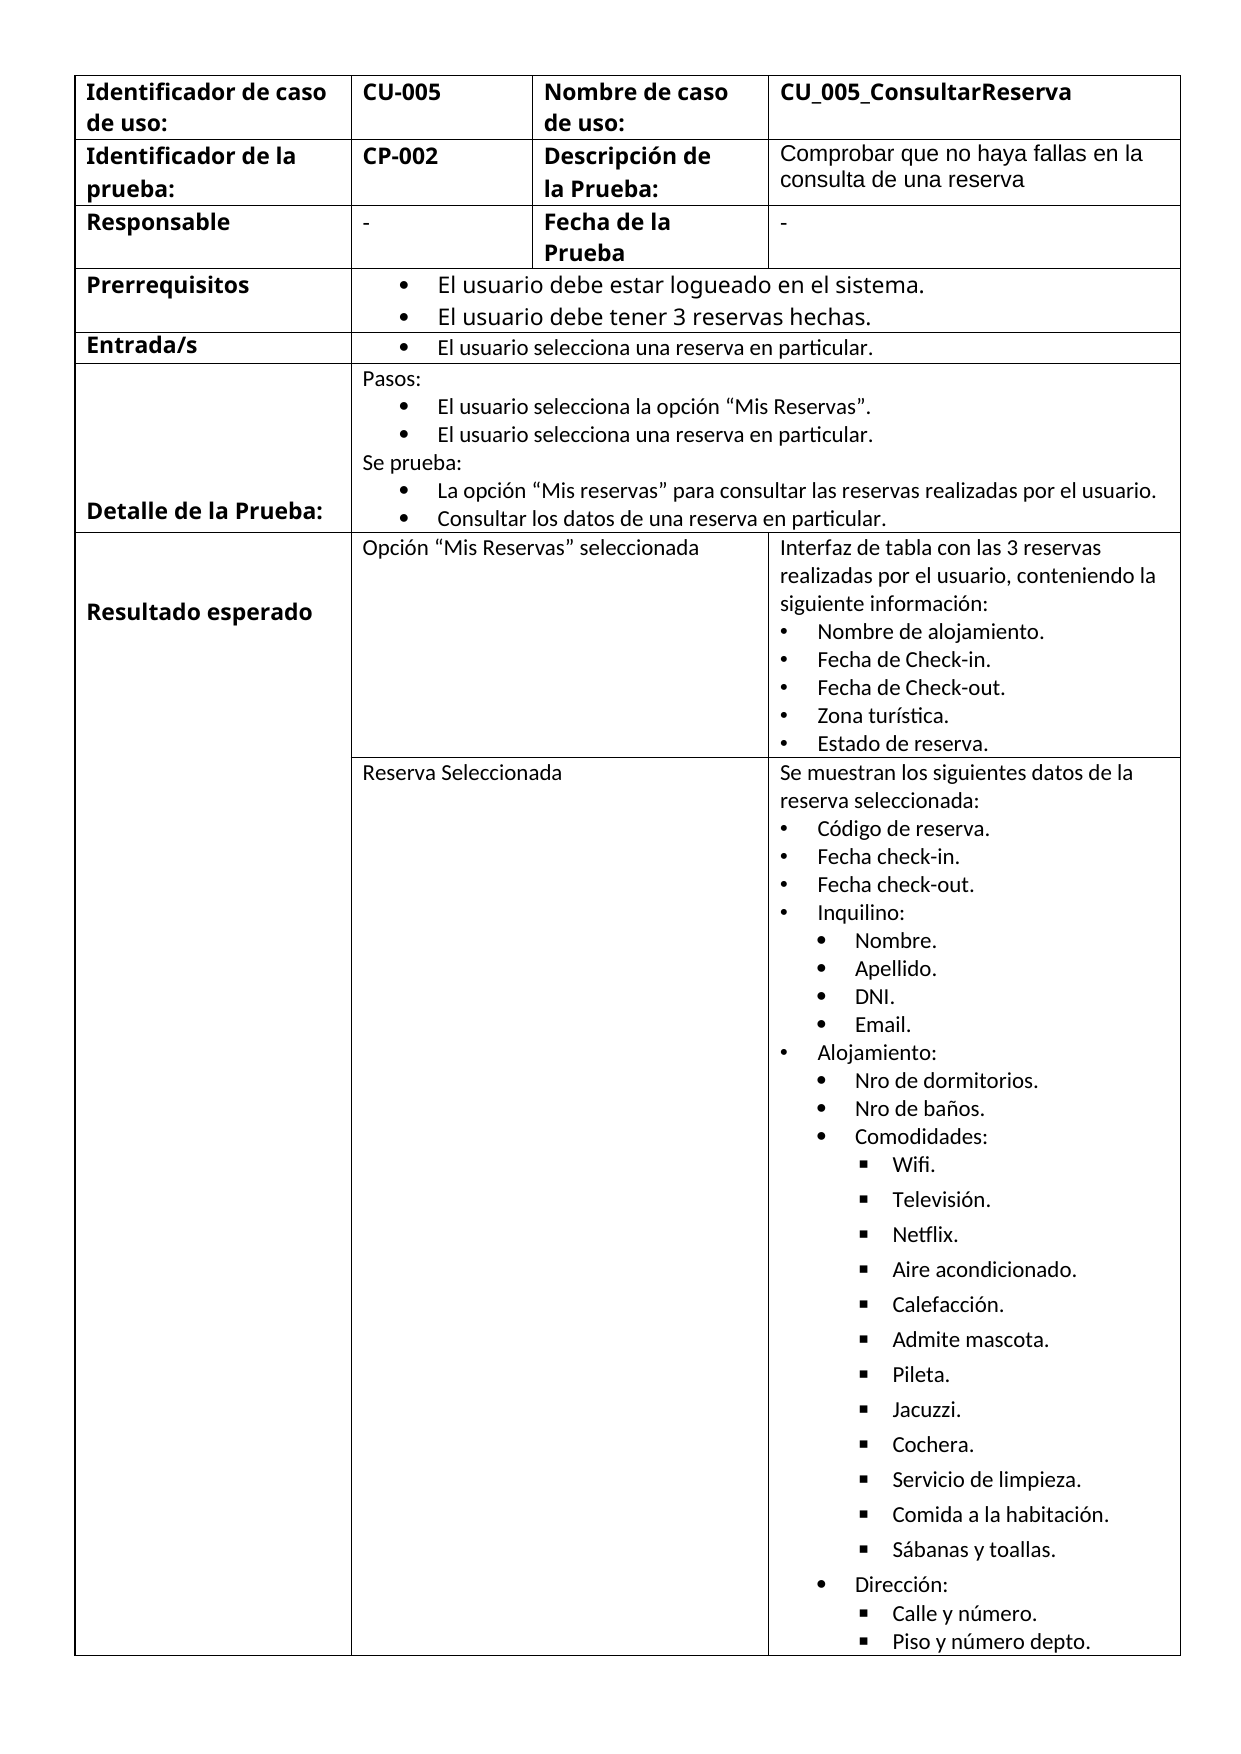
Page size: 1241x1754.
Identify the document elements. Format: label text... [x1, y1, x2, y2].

table_cell Pasos: El usuario selecciona la opción “Mis Reservas”. El usuario selecciona una reserva en particular. Se prueba: La opción “Mis reservas” para consultar las reservas realizadas por el usuario. Consultar los datos de una reserva en particular. [352, 364, 1180, 532]
table_cell Reserva Seleccionada [352, 758, 768, 1655]
table_cell - [352, 206, 532, 268]
table_cell - [769, 206, 1180, 268]
table_cell Prerrequisitos [76, 269, 351, 332]
table_header Identificador de caso de uso: [76, 76, 351, 138]
table_cell El usuario debe estar logueado en el sistema. El usuario debe tener 3 reservas hechas. [352, 269, 1180, 332]
table_header CU-005 [352, 76, 532, 138]
table_cell Detalle de la Prueba: [76, 364, 351, 532]
table_cell Responsable [76, 206, 351, 268]
table_cell Fecha de la Prueba [533, 206, 768, 268]
table_cell Se muestran los siguientes datos de la reserva seleccionada: Código de reserva. Fecha check-in. Fecha check-out. Inquilino: Nombre. Apellido. DNI. Email. Alojamiento: Nro de dormitorios. Nro de baños. Comodidades: Wifi. Televisión. Netflix. Aire acondicionado. Calefacción. Admite mascota. Pileta. Jacuzzi. Cochera. Servicio de limpieza. Comida a la habitación. Sábanas y toallas. Dirección: Calle y número. Piso y número depto. Localidad. Provincia. País. Zona Turística. Propietario. Nombre. Apellido. Teléfono. E-mail. Cantidad Inquilinos. Monto. Estado de reserva. [769, 758, 1180, 1655]
table_header Nombre de caso de uso: [533, 76, 768, 138]
table_cell Identificador de la prueba: [76, 140, 351, 204]
table_cell Resultado esperado [76, 533, 351, 1655]
table_cell Comprobar que no haya fallas en la consulta de una reserva [769, 140, 1180, 204]
table_header CU_005_ConsultarReserva [769, 76, 1180, 138]
table_cell Entrada/s [76, 333, 351, 363]
table_cell Descripción de la Prueba: [533, 140, 768, 204]
table_cell El usuario selecciona una reserva en particular. [352, 333, 1180, 363]
table_cell Opción “Mis Reservas” seleccionada [352, 533, 768, 757]
table_cell Interfaz de tabla con las 3 reservas realizadas por el usuario, conteniendo la siguiente información: Nombre de alojamiento. Fecha de Check-in. Fecha de Check-out. Zona turística. Estado de reserva. [769, 533, 1180, 757]
table_cell CP-002 [352, 140, 532, 204]
